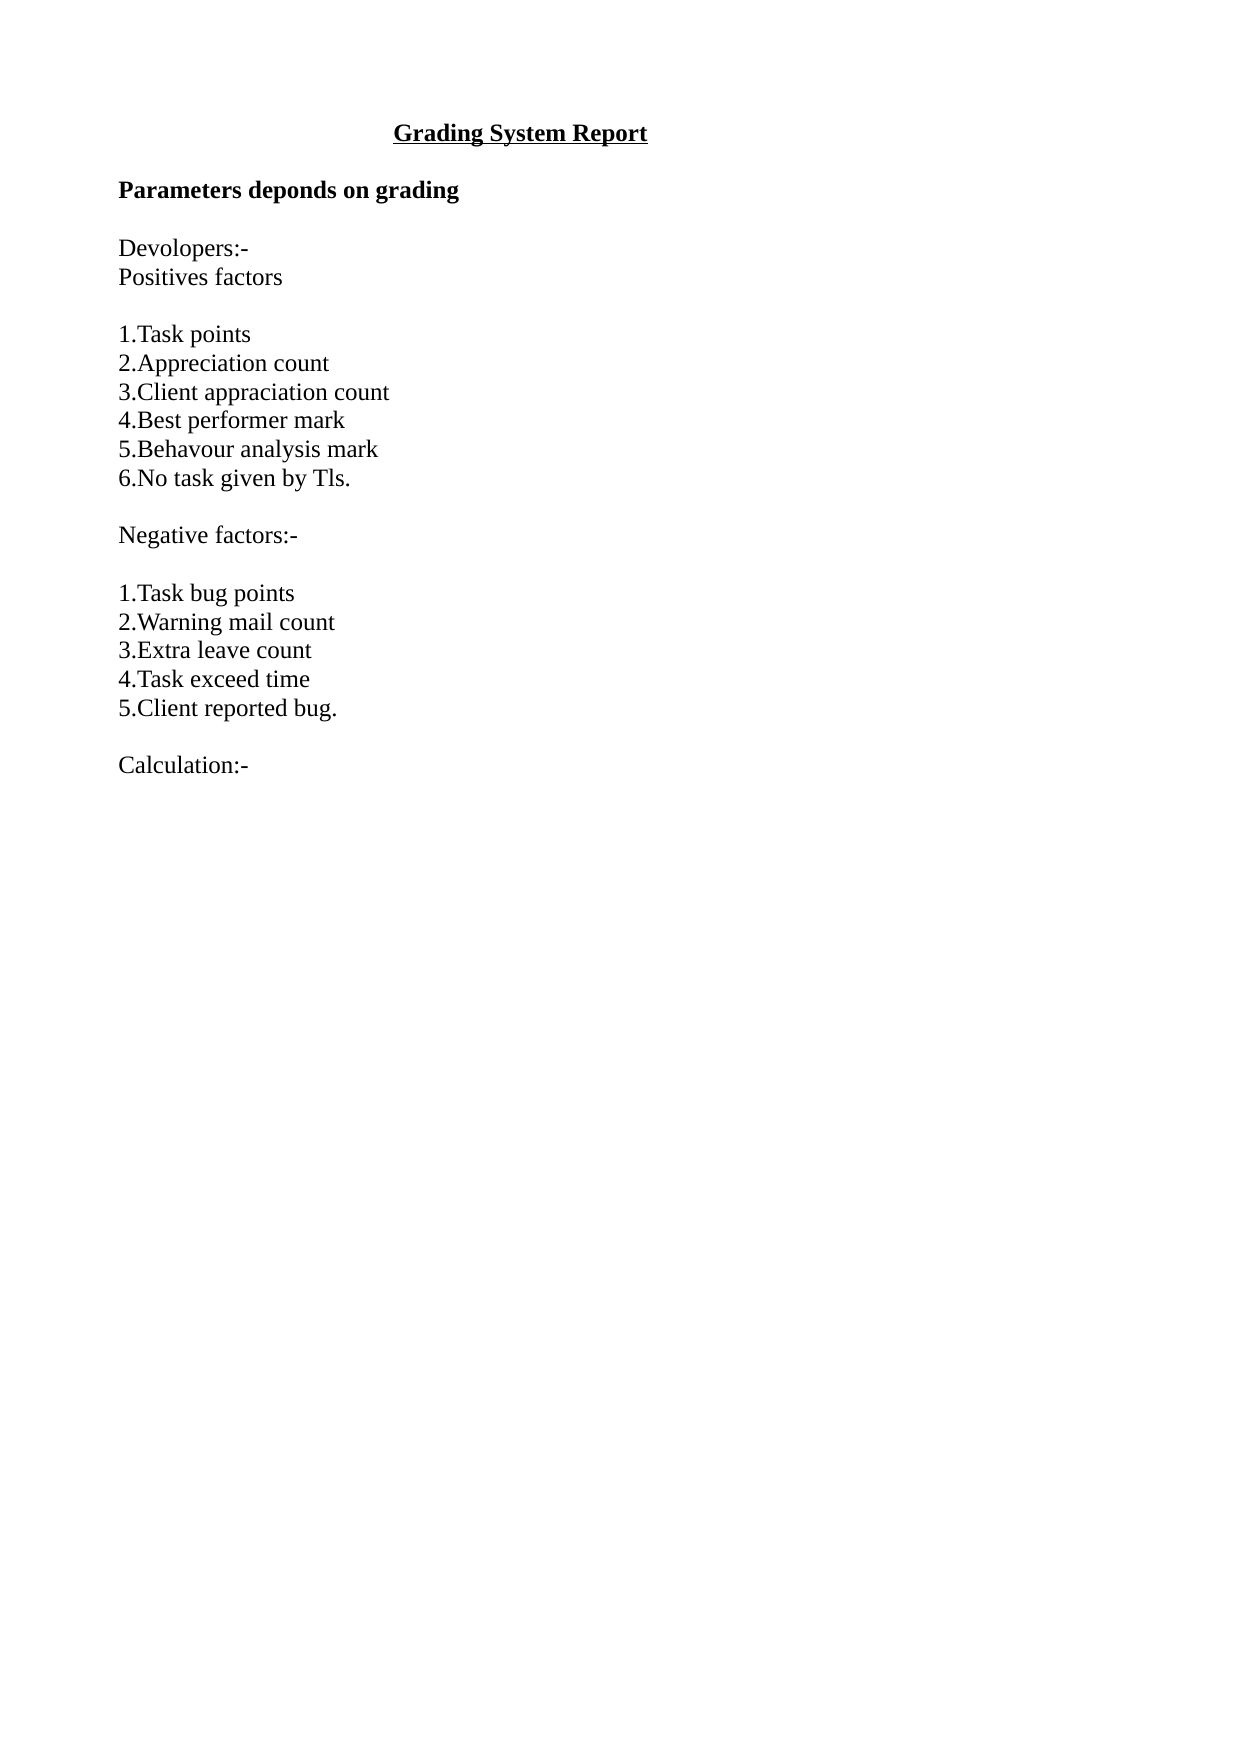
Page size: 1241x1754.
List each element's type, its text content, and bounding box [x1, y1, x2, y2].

text Devolopers:- [118, 233, 1122, 262]
text Parameters deponds on grading [118, 176, 1122, 204]
text 4.Best performer mark [118, 406, 1122, 434]
text 5.Client reported bug. [118, 693, 1122, 722]
text Grading System Report [118, 118, 1122, 147]
text 2.Warning mail count [118, 607, 1122, 636]
text Negative factors:- [118, 521, 1122, 549]
text 1.Task points [118, 319, 1122, 348]
text 5.Behavour analysis mark [118, 434, 1122, 463]
text 1.Task bug points [118, 578, 1122, 607]
text 4.Task exceed time [118, 664, 1122, 693]
text 3.Extra leave count [118, 636, 1122, 664]
text Calculation:- [118, 751, 1122, 779]
text 2.Appreciation count [118, 348, 1122, 377]
text 6.No task given by Tls. [118, 463, 1122, 492]
text Positives factors [118, 262, 1122, 291]
text 3.Client appraciation count [118, 377, 1122, 406]
